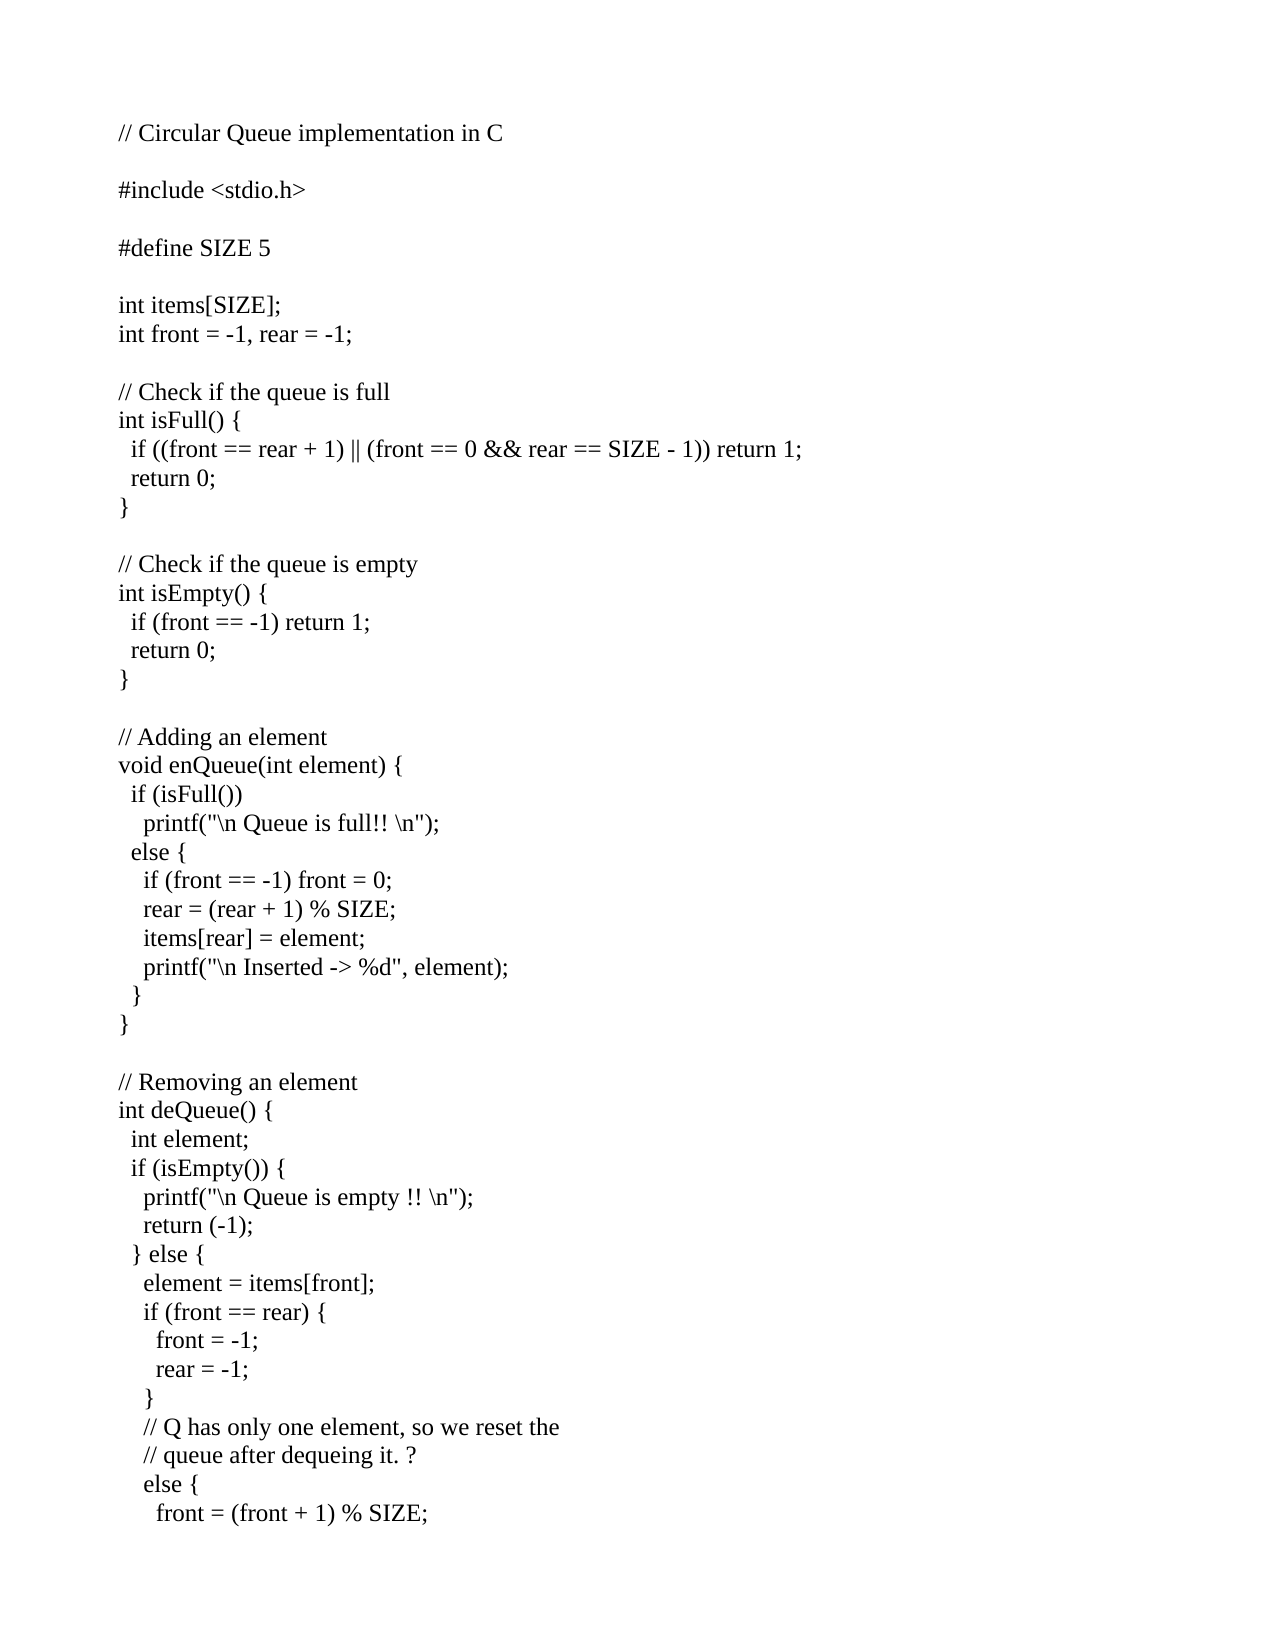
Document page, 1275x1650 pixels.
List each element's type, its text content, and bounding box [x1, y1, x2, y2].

text int front = -1, rear = -1; [118, 319, 1157, 348]
text #include <stdio.h> [118, 176, 1157, 204]
text int items[SIZE]; [118, 291, 1157, 319]
text // Removing an element [118, 1067, 1157, 1096]
text int isFull() { [118, 406, 1157, 434]
text rear = (rear + 1) % SIZE; [118, 894, 1157, 923]
text // Circular Queue implementation in C [118, 118, 1157, 147]
text if ((front == rear + 1) || (front == 0 && rear == SIZE - 1)) return 1; [118, 434, 1157, 463]
text front = -1; [118, 1326, 1157, 1354]
text element = items[front]; [118, 1268, 1157, 1297]
text front = (front + 1) % SIZE; [118, 1498, 1157, 1527]
text #define SIZE 5 [118, 233, 1157, 262]
text else { [118, 837, 1157, 866]
text return 0; [118, 463, 1157, 492]
text // Adding an element [118, 722, 1157, 751]
text if (isFull()) [118, 779, 1157, 808]
text printf("\n Queue is empty !! \n"); [118, 1182, 1157, 1211]
text // Q has only one element, so we reset the [118, 1412, 1157, 1441]
text // Check if the queue is full [118, 377, 1157, 406]
text if (front == -1) front = 0; [118, 866, 1157, 894]
text int isEmpty() { [118, 578, 1157, 607]
text } [118, 1009, 1157, 1038]
text // queue after dequeing it. ? [118, 1441, 1157, 1469]
text printf("\n Inserted -> %d", element); [118, 952, 1157, 981]
text printf("\n Queue is full!! \n"); [118, 808, 1157, 837]
text } [118, 981, 1157, 1009]
text // Check if the queue is empty [118, 549, 1157, 578]
text items[rear] = element; [118, 923, 1157, 952]
text return (-1); [118, 1211, 1157, 1239]
text else { [118, 1469, 1157, 1498]
text if (isEmpty()) { [118, 1153, 1157, 1182]
text } [118, 1383, 1157, 1412]
text return 0; [118, 636, 1157, 664]
text void enQueue(int element) { [118, 751, 1157, 779]
text if (front == -1) return 1; [118, 607, 1157, 636]
text } [118, 492, 1157, 521]
text } else { [118, 1239, 1157, 1268]
text int element; [118, 1124, 1157, 1153]
text if (front == rear) { [118, 1297, 1157, 1326]
text } [118, 664, 1157, 693]
text rear = -1; [118, 1354, 1157, 1383]
text int deQueue() { [118, 1096, 1157, 1124]
